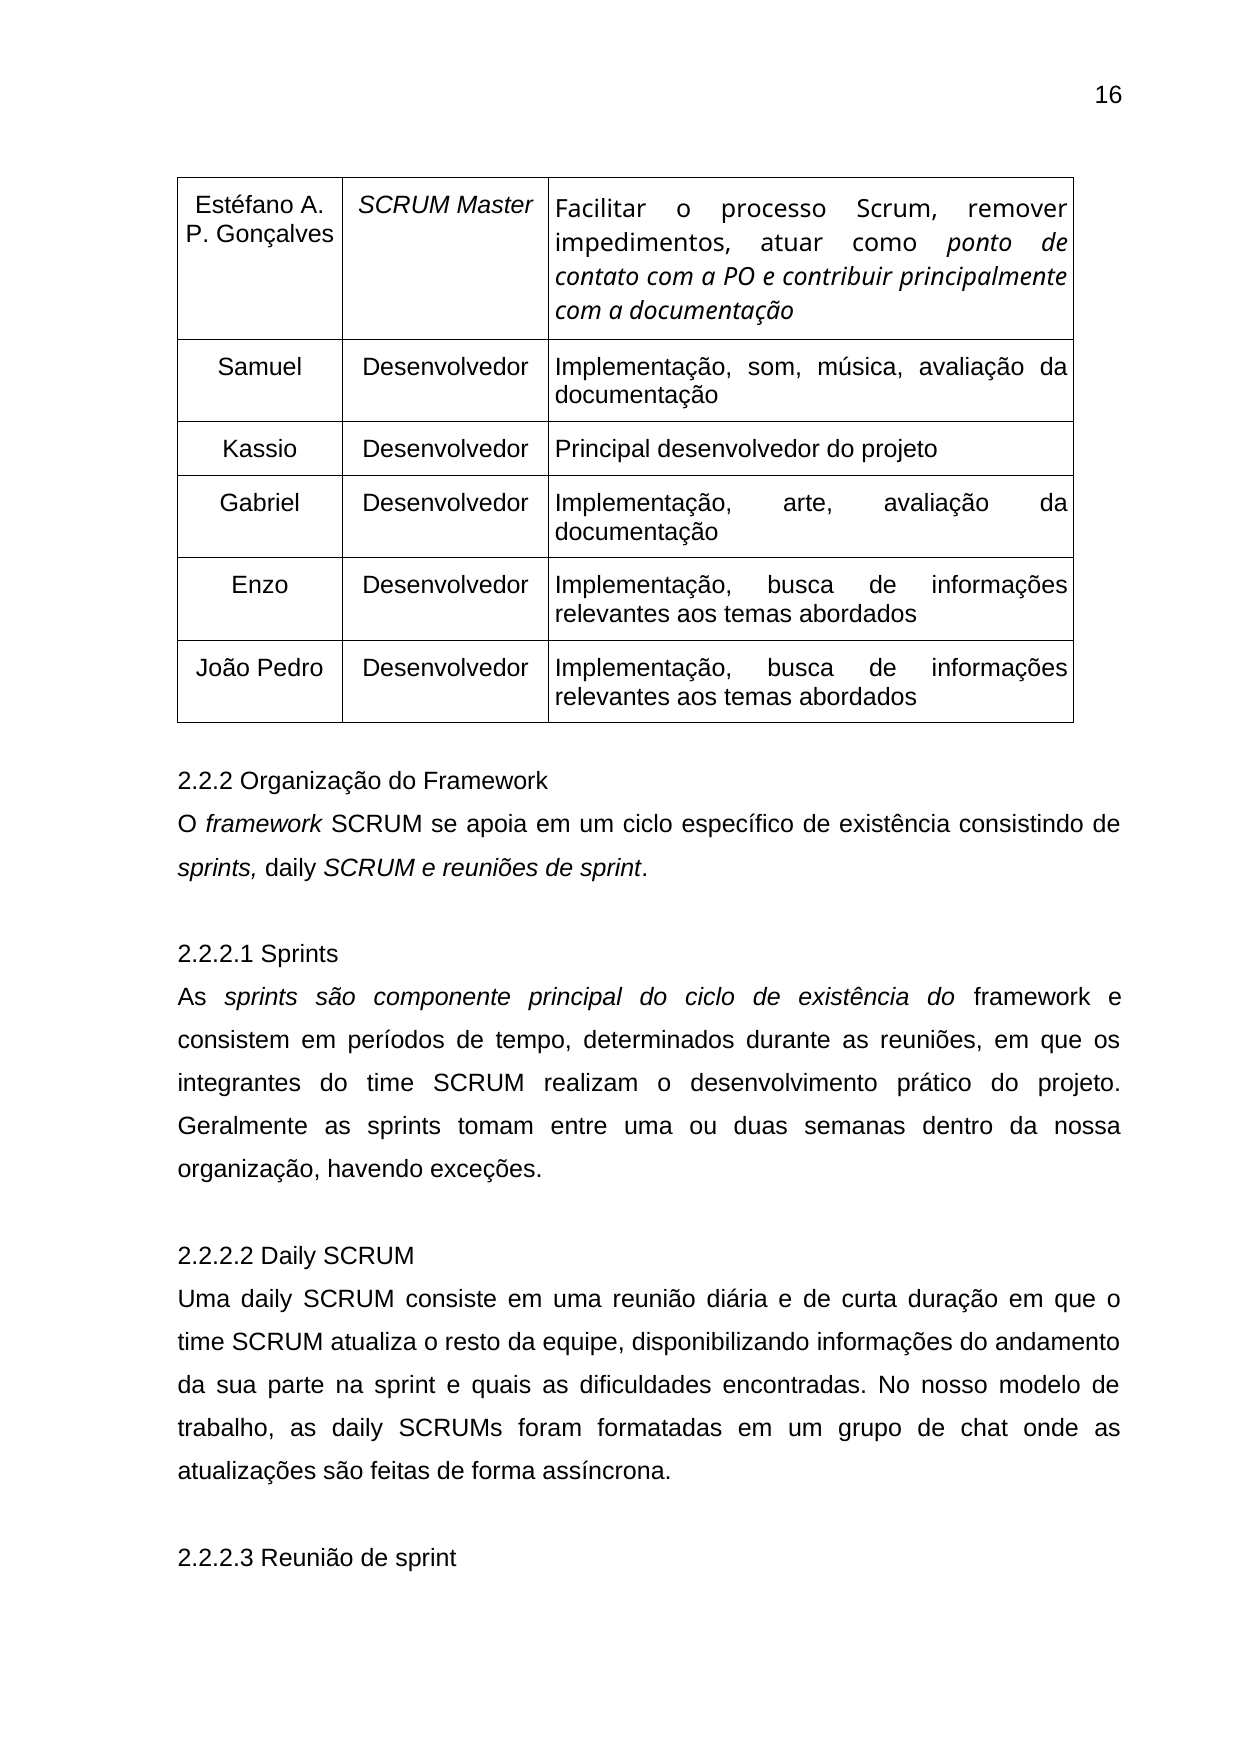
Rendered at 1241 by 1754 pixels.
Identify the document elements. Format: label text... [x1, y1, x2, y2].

table_cell Implementação, busca de informações relevantes aos temas abordados [549, 558, 1073, 640]
table_cell Desenvolvedor [343, 422, 548, 475]
table_cell Enzo [178, 558, 342, 640]
table_cell Estéfano A. P. Gonçalves [178, 178, 342, 338]
table_cell Kassio [178, 422, 342, 475]
text 2.2.2.2 Daily SCRUM [177, 1241, 1122, 1269]
text 2.2.2.3 Reunião de sprint [177, 1543, 1122, 1571]
text 2.2.2.1 Sprints [177, 939, 1122, 968]
table_cell Facilitar o processo Scrum, remover impedimentos, atuar como ponto de contato com a PO e contribuir principalmente com a documentação [549, 178, 1073, 338]
table_cell Samuel [178, 340, 342, 421]
table_cell SCRUM Master [343, 178, 548, 338]
text O framework SCRUM se apoia em um ciclo específico de existência consistindo de sprints, daily SCRUM e reuniões de sprint. [177, 809, 1122, 881]
text Uma daily SCRUM consiste em uma reunião diária e de curta duração em que o time SCRUM atualiza o resto da equipe, disponibilizando informações do andamento da sua parte na sprint e quais as dificuldades encontradas. No nosso modelo de trabalho, as daily SCRUMs foram formatadas em um grupo de chat onde as atualizações são feitas de forma assíncrona. [177, 1284, 1122, 1485]
table_cell Implementação, busca de informações relevantes aos temas abordados [549, 641, 1073, 722]
text 2.2.2 Organização do Framework [177, 766, 1122, 795]
table_cell Desenvolvedor [343, 641, 548, 722]
text As sprints são componente principal do ciclo de existência do framework e consistem em períodos de tempo, determinados durante as reuniões, em que os integrantes do time SCRUM realizam o desenvolvimento prático do projeto. Geralmente as sprints tomam entre uma ou duas semanas dentro da nossa organização, havendo exceções. [177, 982, 1122, 1183]
table_cell Desenvolvedor [343, 558, 548, 640]
table_cell Desenvolvedor [343, 340, 548, 421]
table_cell Gabriel [178, 476, 342, 557]
table_cell João Pedro [178, 641, 342, 722]
table_cell Implementação, som, música, avaliação da documentação [549, 340, 1073, 421]
table_cell Desenvolvedor [343, 476, 548, 557]
table_cell Implementação, arte, avaliação da documentação [549, 476, 1073, 557]
table_cell Principal desenvolvedor do projeto [549, 422, 1073, 475]
